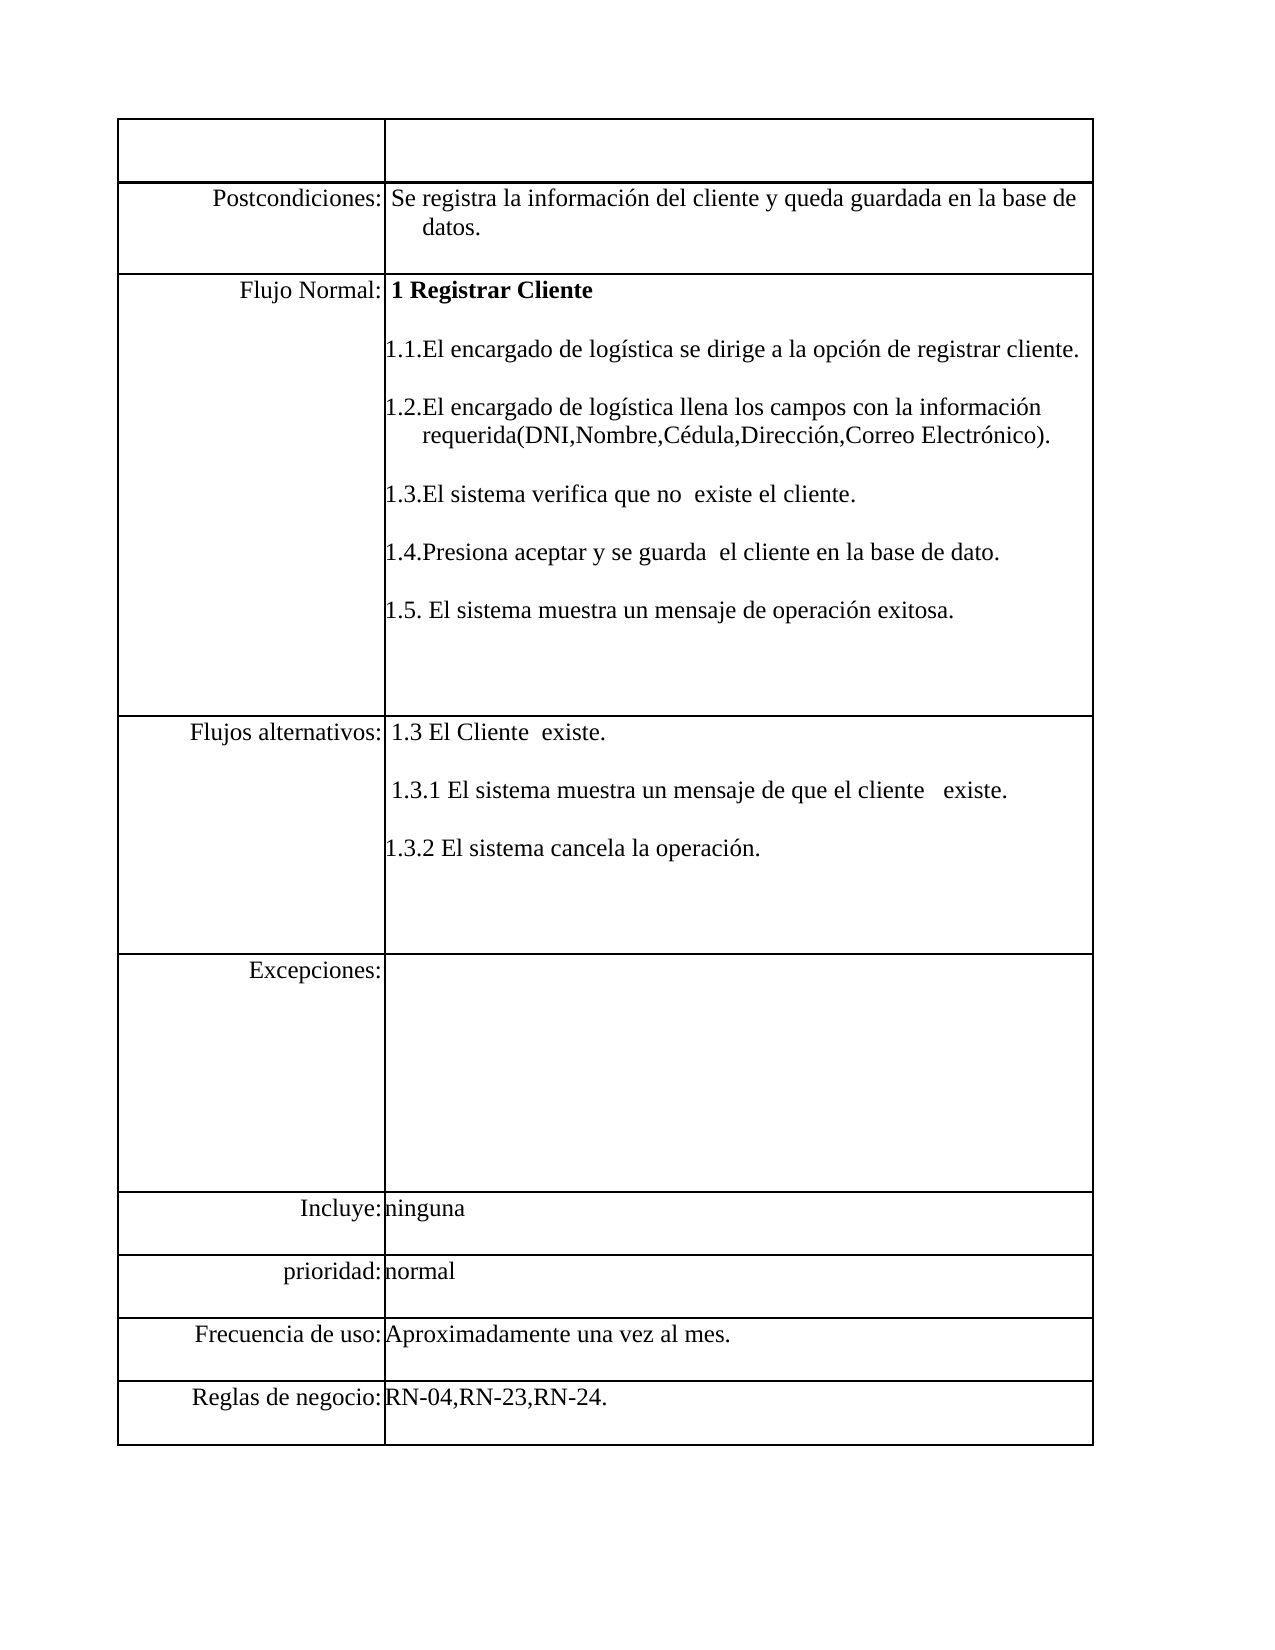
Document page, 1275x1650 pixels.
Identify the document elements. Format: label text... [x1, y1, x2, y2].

table_cell [386, 955, 1092, 1191]
table_cell [119, 120, 384, 181]
table_cell Incluye: [119, 1193, 384, 1254]
table_cell 1 Registrar Cliente 1.1.El encargado de logística se dirige a la opción de registrar cliente. 1.2.El encargado de logística llena los campos con la información requerida(DNI,Nombre,Cédula,Dirección,Correo Electrónico). 1.3.El sistema verifica que no existe el cliente. 1.4.Presiona aceptar y se guarda el cliente en la base de dato. 1.5. El sistema muestra un mensaje de operación exitosa. [386, 275, 1092, 715]
table_cell Aproximadamente una vez al mes. [386, 1319, 1092, 1380]
table_cell Frecuencia de uso: [119, 1319, 384, 1380]
table_cell Postcondiciones: [119, 184, 384, 273]
table_cell ninguna [386, 1193, 1092, 1254]
table_cell [386, 120, 1092, 181]
table_cell Reglas de negocio: [119, 1382, 384, 1443]
table_cell Excepciones: [119, 955, 384, 1191]
table_cell prioridad: [119, 1256, 384, 1317]
table_cell 1.3 El Cliente existe. 1.3.1 El sistema muestra un mensaje de que el cliente existe. 1.3.2 El sistema cancela la operación. [386, 717, 1092, 953]
table_cell Se registra la información del cliente y queda guardada en la base de datos. [386, 184, 1092, 273]
table_cell Flujo Normal: [119, 275, 384, 715]
table_cell normal [386, 1256, 1092, 1317]
table_cell Flujos alternativos: [119, 717, 384, 953]
table_cell RN-04,RN-23,RN-24. [386, 1382, 1092, 1443]
